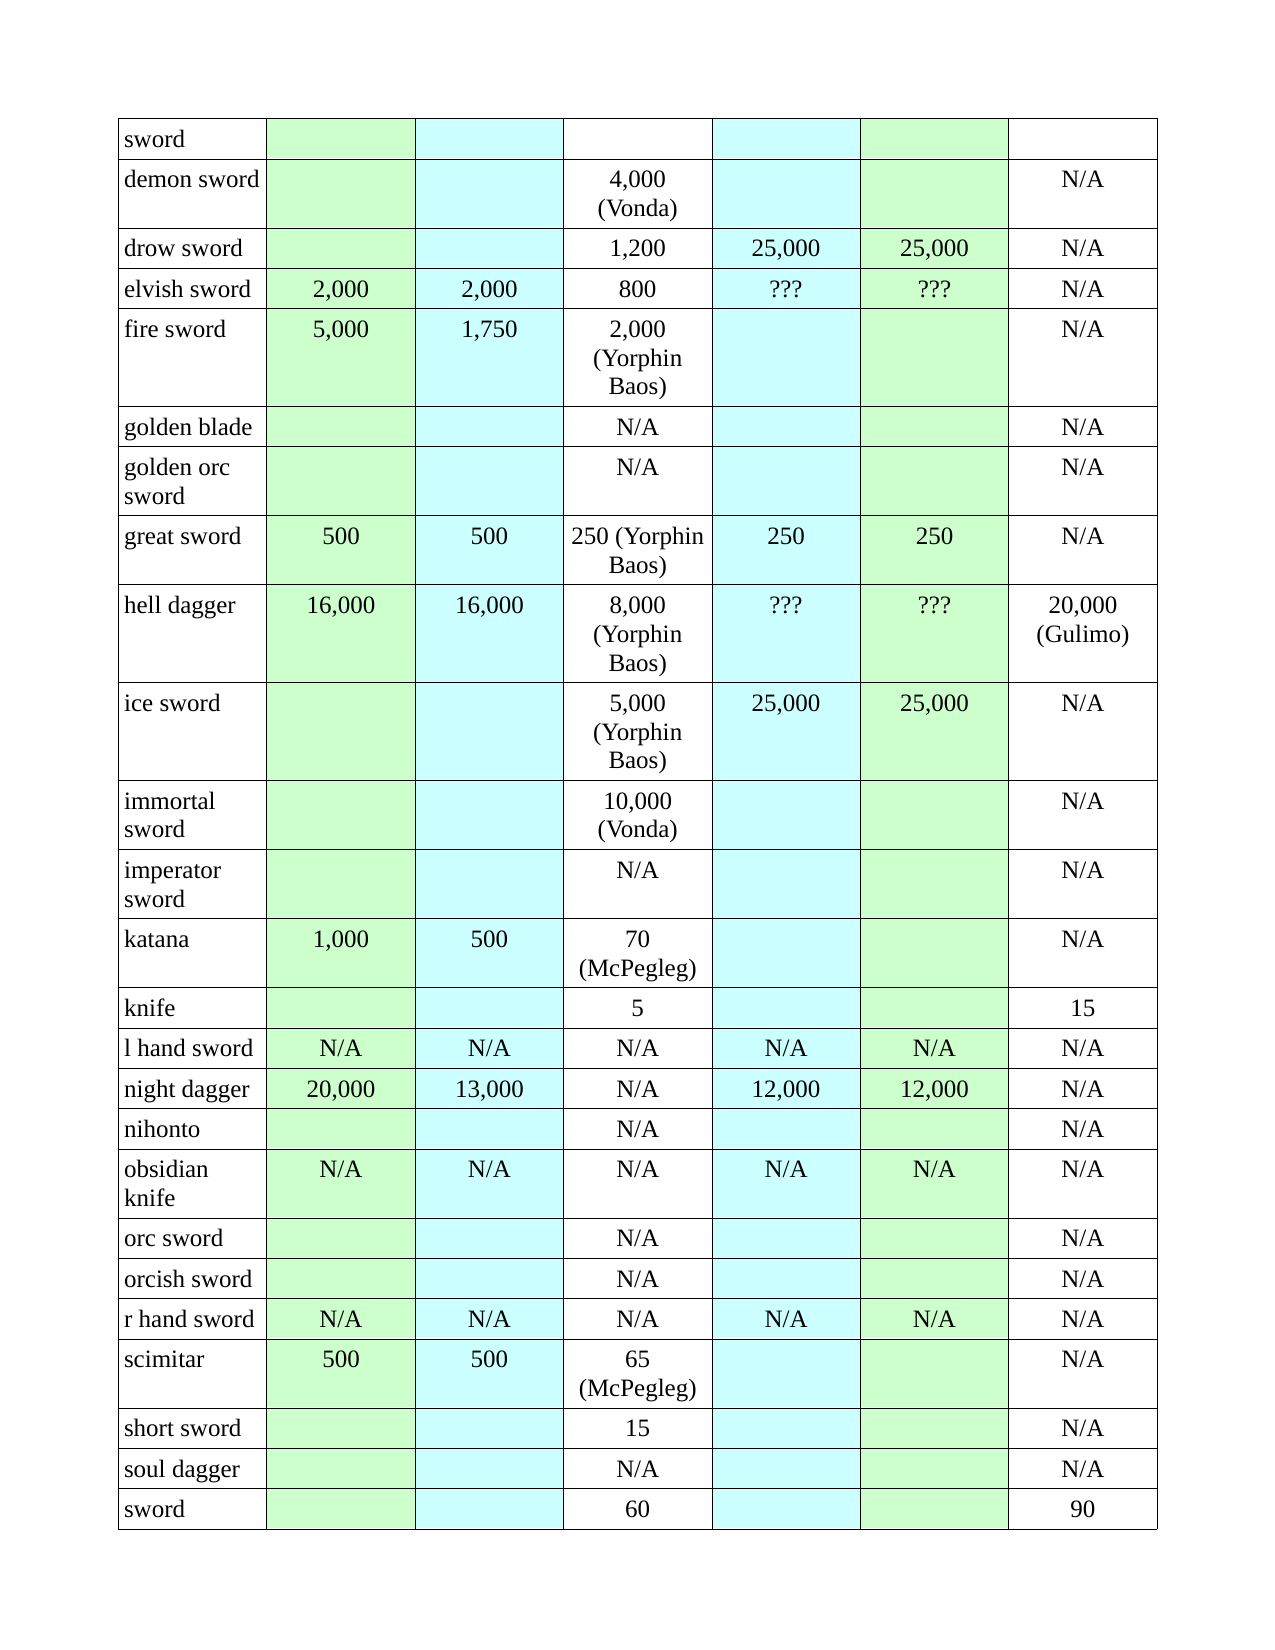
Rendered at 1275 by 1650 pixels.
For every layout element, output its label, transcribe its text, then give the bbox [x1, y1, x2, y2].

table_cell [713, 160, 860, 227]
table_cell ??? [713, 269, 860, 308]
table_cell 1,000 [267, 919, 415, 987]
table_cell fire sword [119, 309, 266, 406]
table_cell 1,200 [564, 229, 712, 268]
table_cell N/A [1009, 229, 1157, 268]
table_cell obsidian knife [119, 1150, 266, 1217]
table_cell N/A [267, 1029, 415, 1068]
table_cell [713, 1219, 860, 1258]
table_cell 500 [267, 516, 415, 584]
table_cell N/A [564, 1029, 712, 1068]
table_cell r hand sword [119, 1299, 266, 1338]
table_cell l hand sword [119, 1029, 266, 1068]
table_cell 25,000 [713, 683, 860, 780]
table_cell N/A [1009, 850, 1157, 918]
table_cell [416, 229, 563, 268]
table_cell N/A [1009, 1219, 1157, 1258]
table_cell 2,000 [416, 269, 563, 308]
table_cell 4,000 (Vonda) [564, 160, 712, 227]
table_cell 800 [564, 269, 712, 308]
table_cell [267, 1259, 415, 1298]
table_cell [416, 119, 563, 158]
table_cell N/A [1009, 683, 1157, 780]
table_cell [861, 119, 1008, 158]
table_cell [267, 1219, 415, 1258]
table_cell N/A [1009, 309, 1157, 406]
table_cell 5 [564, 988, 712, 1027]
table_cell soul dagger [119, 1449, 266, 1488]
table_cell nihonto [119, 1109, 266, 1148]
table_cell 15 [564, 1409, 712, 1448]
table_cell [861, 1449, 1008, 1488]
table_cell 500 [416, 516, 563, 584]
table_cell N/A [1009, 1069, 1157, 1108]
table_cell N/A [1009, 1109, 1157, 1148]
table_cell imperator sword [119, 850, 266, 918]
table_cell [713, 407, 860, 446]
table_cell [267, 1109, 415, 1148]
table_cell immortal sword [119, 781, 266, 849]
table_cell N/A [861, 1299, 1008, 1338]
table_cell [713, 850, 860, 918]
table_cell [267, 683, 415, 780]
table_cell [861, 407, 1008, 446]
table_cell N/A [564, 407, 712, 446]
table_cell [861, 1340, 1008, 1407]
table_cell 13,000 [416, 1069, 563, 1108]
table_cell [713, 1489, 860, 1528]
table_cell 60 [564, 1489, 712, 1528]
table_cell [267, 988, 415, 1027]
table_cell orcish sword [119, 1259, 266, 1298]
table_cell [713, 1340, 860, 1407]
table_cell 1,750 [416, 309, 563, 406]
table_cell N/A [564, 447, 712, 515]
table_cell 16,000 [416, 585, 563, 682]
table_cell hell dagger [119, 585, 266, 682]
table_cell [416, 1109, 563, 1148]
table_cell N/A [564, 1449, 712, 1488]
table_cell N/A [564, 1150, 712, 1217]
table_cell 20,000 (Gulimo) [1009, 585, 1157, 682]
table_cell [713, 1409, 860, 1448]
table_cell [713, 309, 860, 406]
table_cell N/A [416, 1150, 563, 1217]
table_cell 15 [1009, 988, 1157, 1027]
table_cell [267, 781, 415, 849]
table_cell [861, 1109, 1008, 1148]
table_cell N/A [416, 1029, 563, 1068]
table_cell short sword [119, 1409, 266, 1448]
table_cell 12,000 [713, 1069, 860, 1108]
table_cell ??? [861, 269, 1008, 308]
table_cell [713, 1449, 860, 1488]
table_cell N/A [267, 1299, 415, 1338]
table_cell N/A [564, 1219, 712, 1258]
table_cell [416, 1449, 563, 1488]
table_cell [713, 919, 860, 987]
table_cell N/A [713, 1299, 860, 1338]
table_cell [267, 160, 415, 227]
table_cell N/A [1009, 516, 1157, 584]
table_cell [416, 447, 563, 515]
table_cell [713, 781, 860, 849]
table_cell 250 [861, 516, 1008, 584]
table_cell [267, 1489, 415, 1528]
table_cell 10,000 (Vonda) [564, 781, 712, 849]
table_cell [416, 407, 563, 446]
table_cell [416, 988, 563, 1027]
table_cell N/A [1009, 1340, 1157, 1407]
table_cell N/A [1009, 160, 1157, 227]
table_cell demon sword [119, 160, 266, 227]
table_cell ??? [861, 585, 1008, 682]
table_cell N/A [416, 1299, 563, 1338]
table_cell orc sword [119, 1219, 266, 1258]
table_cell [861, 1219, 1008, 1258]
table_cell 8,000 (Yorphin Baos) [564, 585, 712, 682]
table_cell N/A [1009, 1150, 1157, 1217]
table_cell [861, 919, 1008, 987]
table_cell 500 [416, 1340, 563, 1407]
table_cell [713, 119, 860, 158]
table_cell N/A [713, 1029, 860, 1068]
table_cell 16,000 [267, 585, 415, 682]
table_cell 500 [416, 919, 563, 987]
table_cell N/A [861, 1029, 1008, 1068]
table_cell 25,000 [861, 229, 1008, 268]
table_cell [416, 1489, 563, 1528]
table_cell 65 (McPegleg) [564, 1340, 712, 1407]
table_cell drow sword [119, 229, 266, 268]
table_cell [861, 309, 1008, 406]
table_cell [713, 1109, 860, 1148]
table_cell [267, 1449, 415, 1488]
table_cell N/A [1009, 447, 1157, 515]
table_cell 12,000 [861, 1069, 1008, 1108]
table_cell great sword [119, 516, 266, 584]
table_cell [861, 160, 1008, 227]
table_cell 25,000 [861, 683, 1008, 780]
table_cell [267, 447, 415, 515]
table_cell [267, 1409, 415, 1448]
table_cell [861, 781, 1008, 849]
table_cell N/A [1009, 1449, 1157, 1488]
table_cell 500 [267, 1340, 415, 1407]
table_cell [861, 1489, 1008, 1528]
table_cell 2,000 (Yorphin Baos) [564, 309, 712, 406]
table_cell katana [119, 919, 266, 987]
table_cell elvish sword [119, 269, 266, 308]
table_cell [416, 781, 563, 849]
table_cell ice sword [119, 683, 266, 780]
table_cell N/A [564, 1299, 712, 1338]
table_cell [1009, 119, 1157, 158]
table_cell [416, 683, 563, 780]
table_cell [267, 119, 415, 158]
table_cell 25,000 [713, 229, 860, 268]
table_cell [713, 447, 860, 515]
table_cell N/A [713, 1150, 860, 1217]
table_cell golden blade [119, 407, 266, 446]
table_cell 90 [1009, 1489, 1157, 1528]
table_cell [713, 1259, 860, 1298]
table_cell [861, 447, 1008, 515]
table_cell 20,000 [267, 1069, 415, 1108]
table_cell N/A [564, 1069, 712, 1108]
table_cell [861, 1259, 1008, 1298]
table_cell N/A [1009, 269, 1157, 308]
table_cell [713, 988, 860, 1027]
table_cell [564, 119, 712, 158]
table_cell N/A [267, 1150, 415, 1217]
table_cell N/A [564, 1259, 712, 1298]
table_cell 250 (Yorphin Baos) [564, 516, 712, 584]
table_cell [861, 988, 1008, 1027]
table_cell N/A [564, 1109, 712, 1148]
table_cell sword [119, 1489, 266, 1528]
table_cell [416, 160, 563, 227]
table_cell scimitar [119, 1340, 266, 1407]
table_cell N/A [1009, 407, 1157, 446]
table_cell 5,000 (Yorphin Baos) [564, 683, 712, 780]
table_cell N/A [1009, 1299, 1157, 1338]
table_cell N/A [1009, 1259, 1157, 1298]
table_cell N/A [861, 1150, 1008, 1217]
table_cell [267, 407, 415, 446]
table_cell [416, 1409, 563, 1448]
table_cell N/A [564, 850, 712, 918]
table_cell N/A [1009, 1029, 1157, 1068]
table_cell [267, 850, 415, 918]
table_cell ??? [713, 585, 860, 682]
table_cell 2,000 [267, 269, 415, 308]
table_cell 70 (McPegleg) [564, 919, 712, 987]
table_cell knife [119, 988, 266, 1027]
table_cell [416, 1259, 563, 1298]
table_cell sword [119, 119, 266, 158]
table_cell N/A [1009, 919, 1157, 987]
table_cell [267, 229, 415, 268]
table_cell [861, 850, 1008, 918]
table_cell [416, 850, 563, 918]
table_cell [861, 1409, 1008, 1448]
table_cell [416, 1219, 563, 1258]
table_cell N/A [1009, 1409, 1157, 1448]
table_cell 5,000 [267, 309, 415, 406]
table_cell golden orc sword [119, 447, 266, 515]
table_cell 250 [713, 516, 860, 584]
table_cell night dagger [119, 1069, 266, 1108]
table_cell N/A [1009, 781, 1157, 849]
